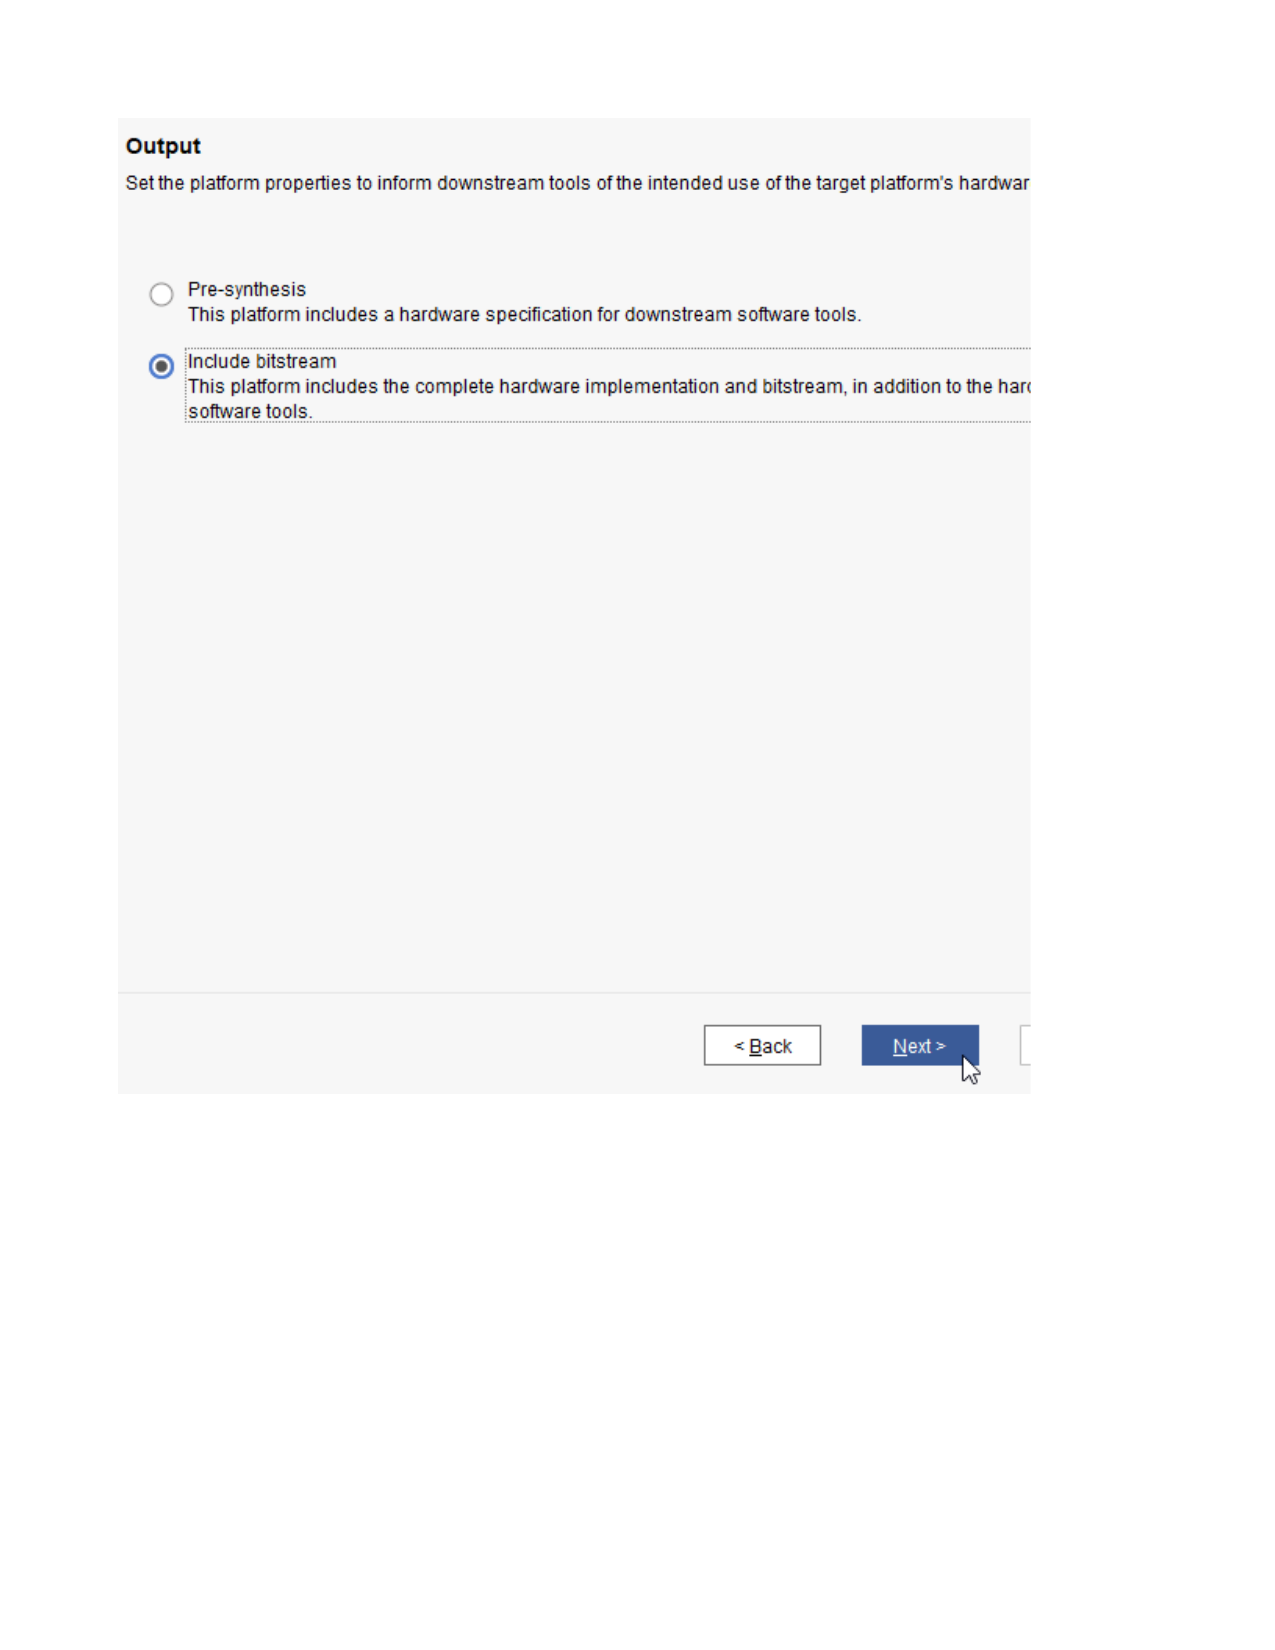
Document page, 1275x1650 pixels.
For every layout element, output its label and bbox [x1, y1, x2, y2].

picture [118, 118, 1031, 1094]
